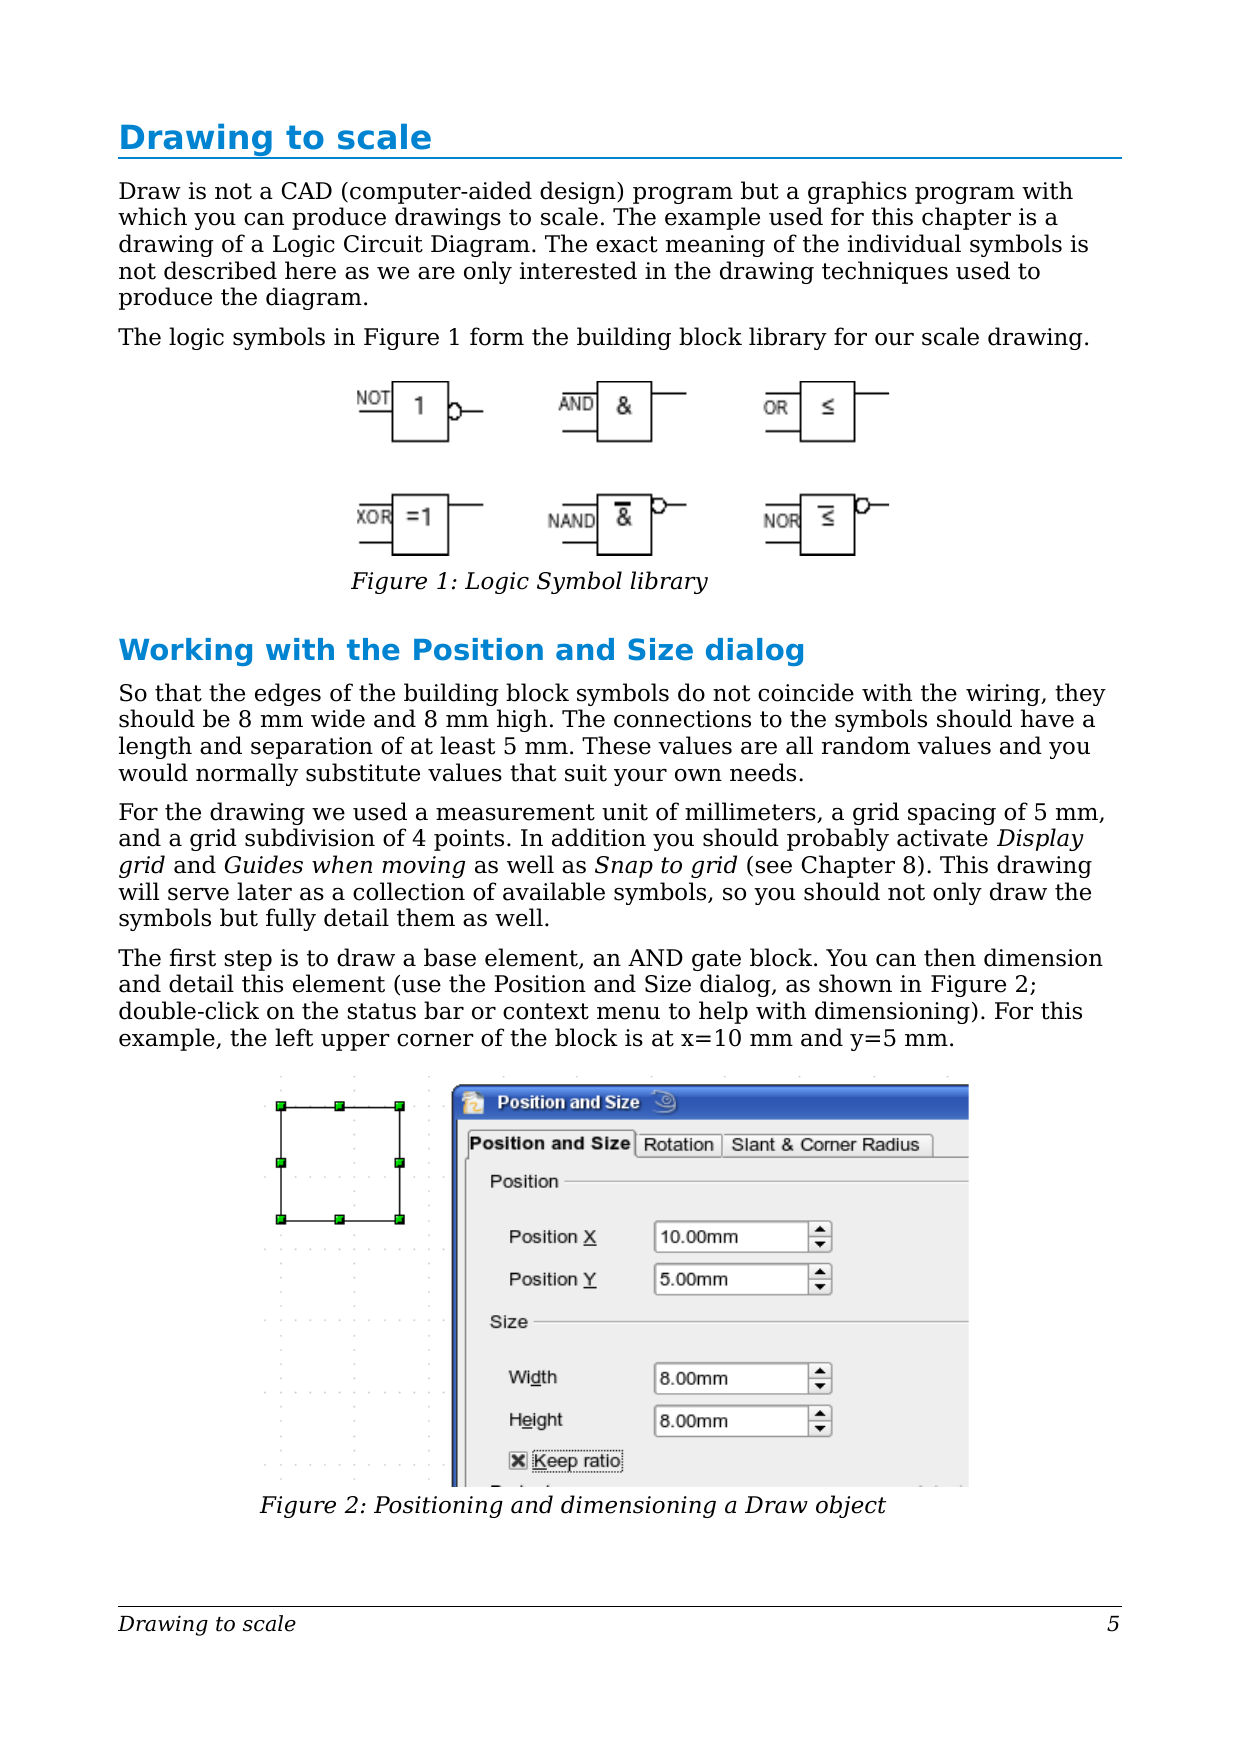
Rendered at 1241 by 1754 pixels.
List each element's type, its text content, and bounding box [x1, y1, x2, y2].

picture [260, 1076, 969, 1487]
text Figure 1: Logic Symbol library [351, 568, 889, 595]
subtitle Working with the Position and Size dialog [118, 633, 1122, 667]
text Draw is not a CAD (computer-aided design) program but a graphics program with which you can produce drawings to scale. The example used for this chapter is a drawing of a Logic Circuit Diagram. The exact meaning of the individual symbols is not described here as we are only interested in the drawing techniques used to produce the diagram. [118, 178, 1122, 311]
text Figure 2: Positioning and dimensioning a Draw object [260, 1493, 980, 1519]
text The logic symbols in Figure 1 form the building block library for our scale drawing. [118, 324, 1122, 350]
text The first step is to draw a base element, an AND gate block. You can then dimension and detail this element (use the Position and Size dialog, as shown in Figure 2; double-click on the status bar or context menu to help with dimensioning). For this example, the left upper corner of the block is at x=10 mm and y=5 mm. [118, 945, 1122, 1051]
text So that the edges of the building block symbols do not coincide with the wiring, they should be 8 mm wide and 8 mm high. The connections to the symbols should have a length and separation of at least 5 mm. These values are all random values and you would normally substitute values that suit your own needs. [118, 680, 1122, 786]
text For the drawing we used a measurement unit of millimeters, a grid spacing of 5 mm, and a grid subdivision of 4 points. In addition you should probably activate Display grid and Guides when moving as well as Snap to grid (see Chapter 8). This drawing will serve later as a collection of available symbols, so you should not only draw the symbols but fully detail them as well. [118, 799, 1122, 932]
subtitle Drawing to scale [118, 118, 1122, 157]
picture [357, 381, 890, 556]
